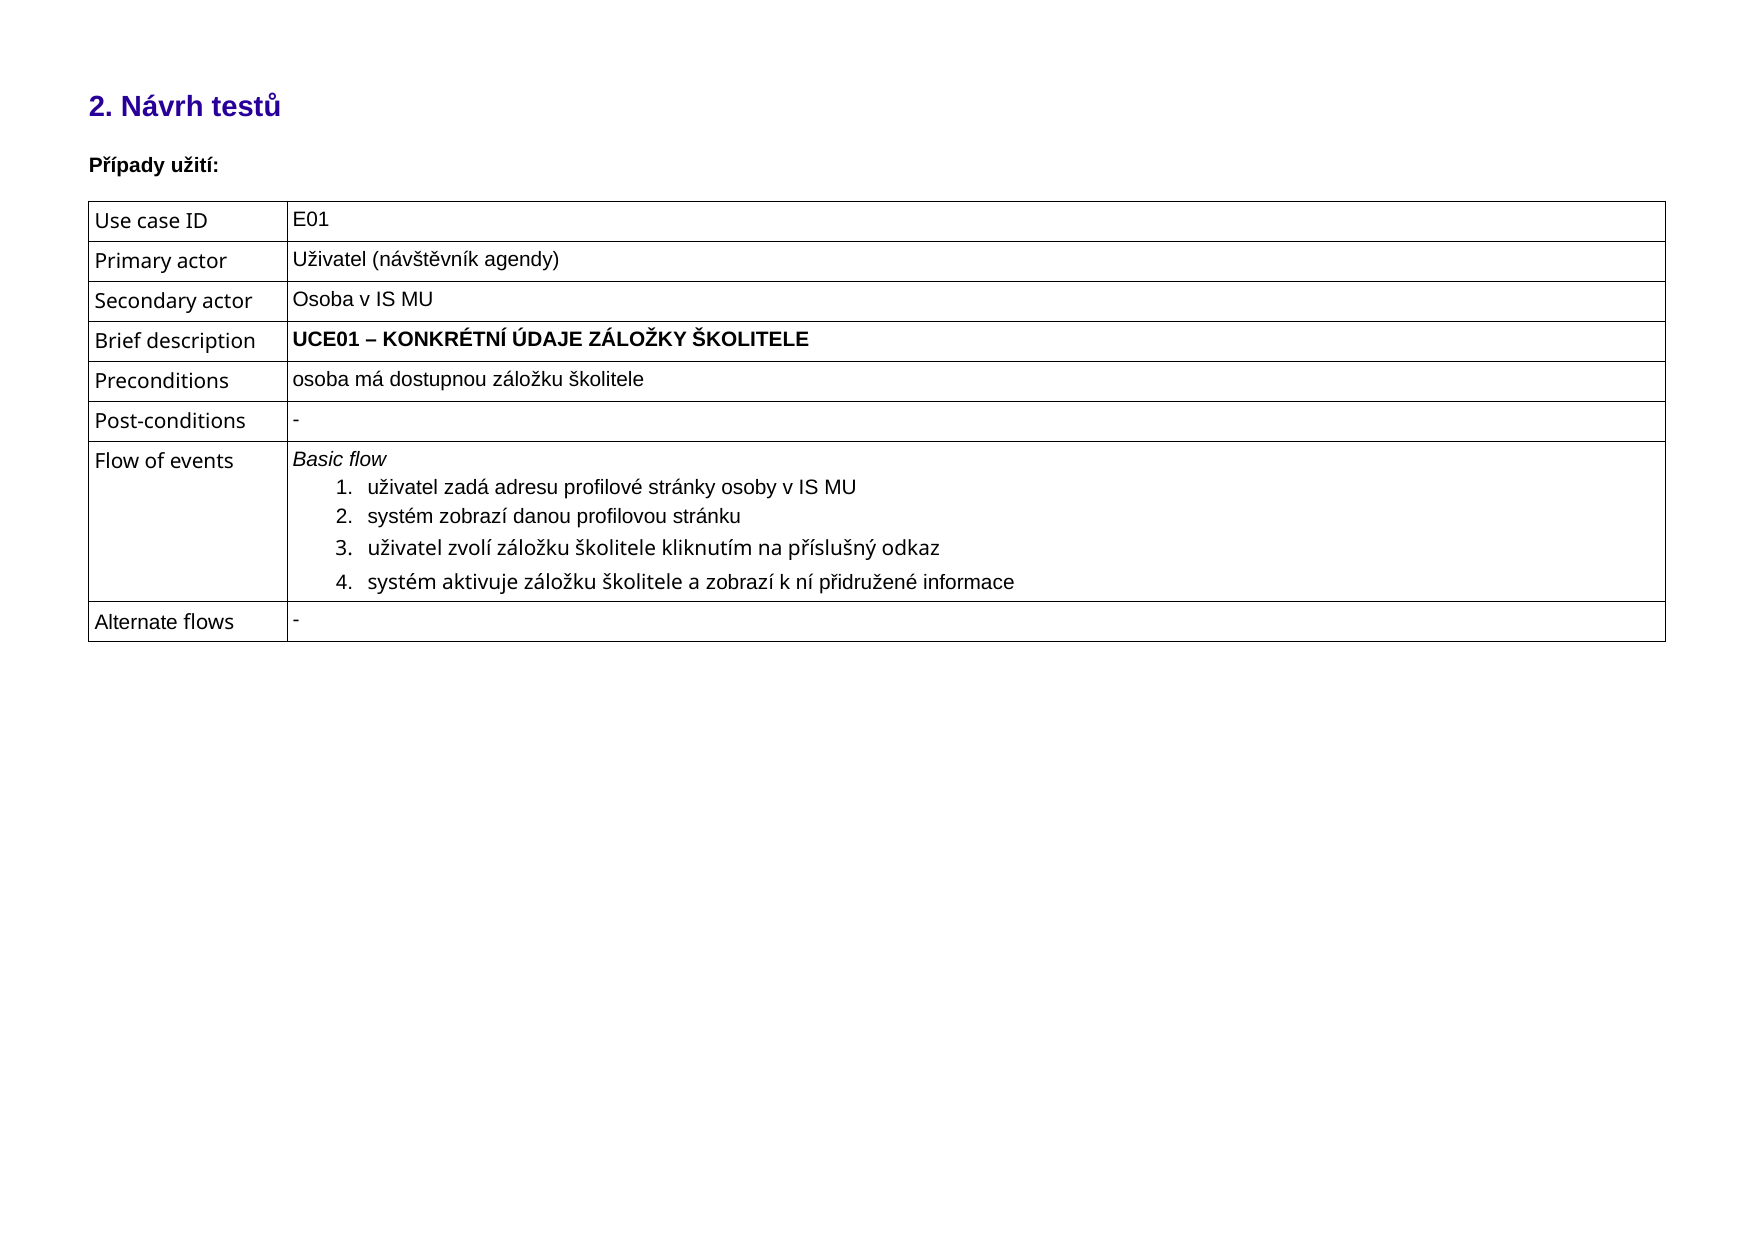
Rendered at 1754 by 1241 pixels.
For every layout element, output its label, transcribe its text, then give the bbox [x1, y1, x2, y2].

table_cell Secondary actor [89, 282, 287, 321]
table_cell - [288, 602, 1665, 641]
table_cell Osoba v IS MU [288, 282, 1665, 321]
table_cell Alternate flows [89, 602, 287, 641]
text Případy užití: [88, 153, 1665, 177]
table_cell Primary actor [89, 242, 287, 281]
table_cell Basic flow uživatel zadá adresu profilové stránky osoby v IS MU systém zobrazí danou profilovou stránku uživatel zvolí záložku školitele kliknutím na příslušný odkaz systém aktivuje záložku školitele a zobrazí k ní přidružené informace [288, 442, 1665, 601]
text 2. Návrh testů [88, 88, 1665, 122]
table_cell Preconditions [89, 362, 287, 401]
table_cell Uživatel (návštěvník agendy) [288, 242, 1665, 281]
table_cell Flow of events [89, 442, 287, 601]
table_cell Brief description [89, 322, 287, 361]
table_cell UCE01 – KONKRÉTNÍ ÚDAJE ZÁLOŽKY ŠKOLITELE [288, 322, 1665, 361]
table_cell - [288, 402, 1665, 441]
table_header Use case ID [89, 202, 287, 241]
table_cell Post-conditions [89, 402, 287, 441]
table_header E01 [288, 202, 1665, 241]
table_cell osoba má dostupnou záložku školitele [288, 362, 1665, 401]
